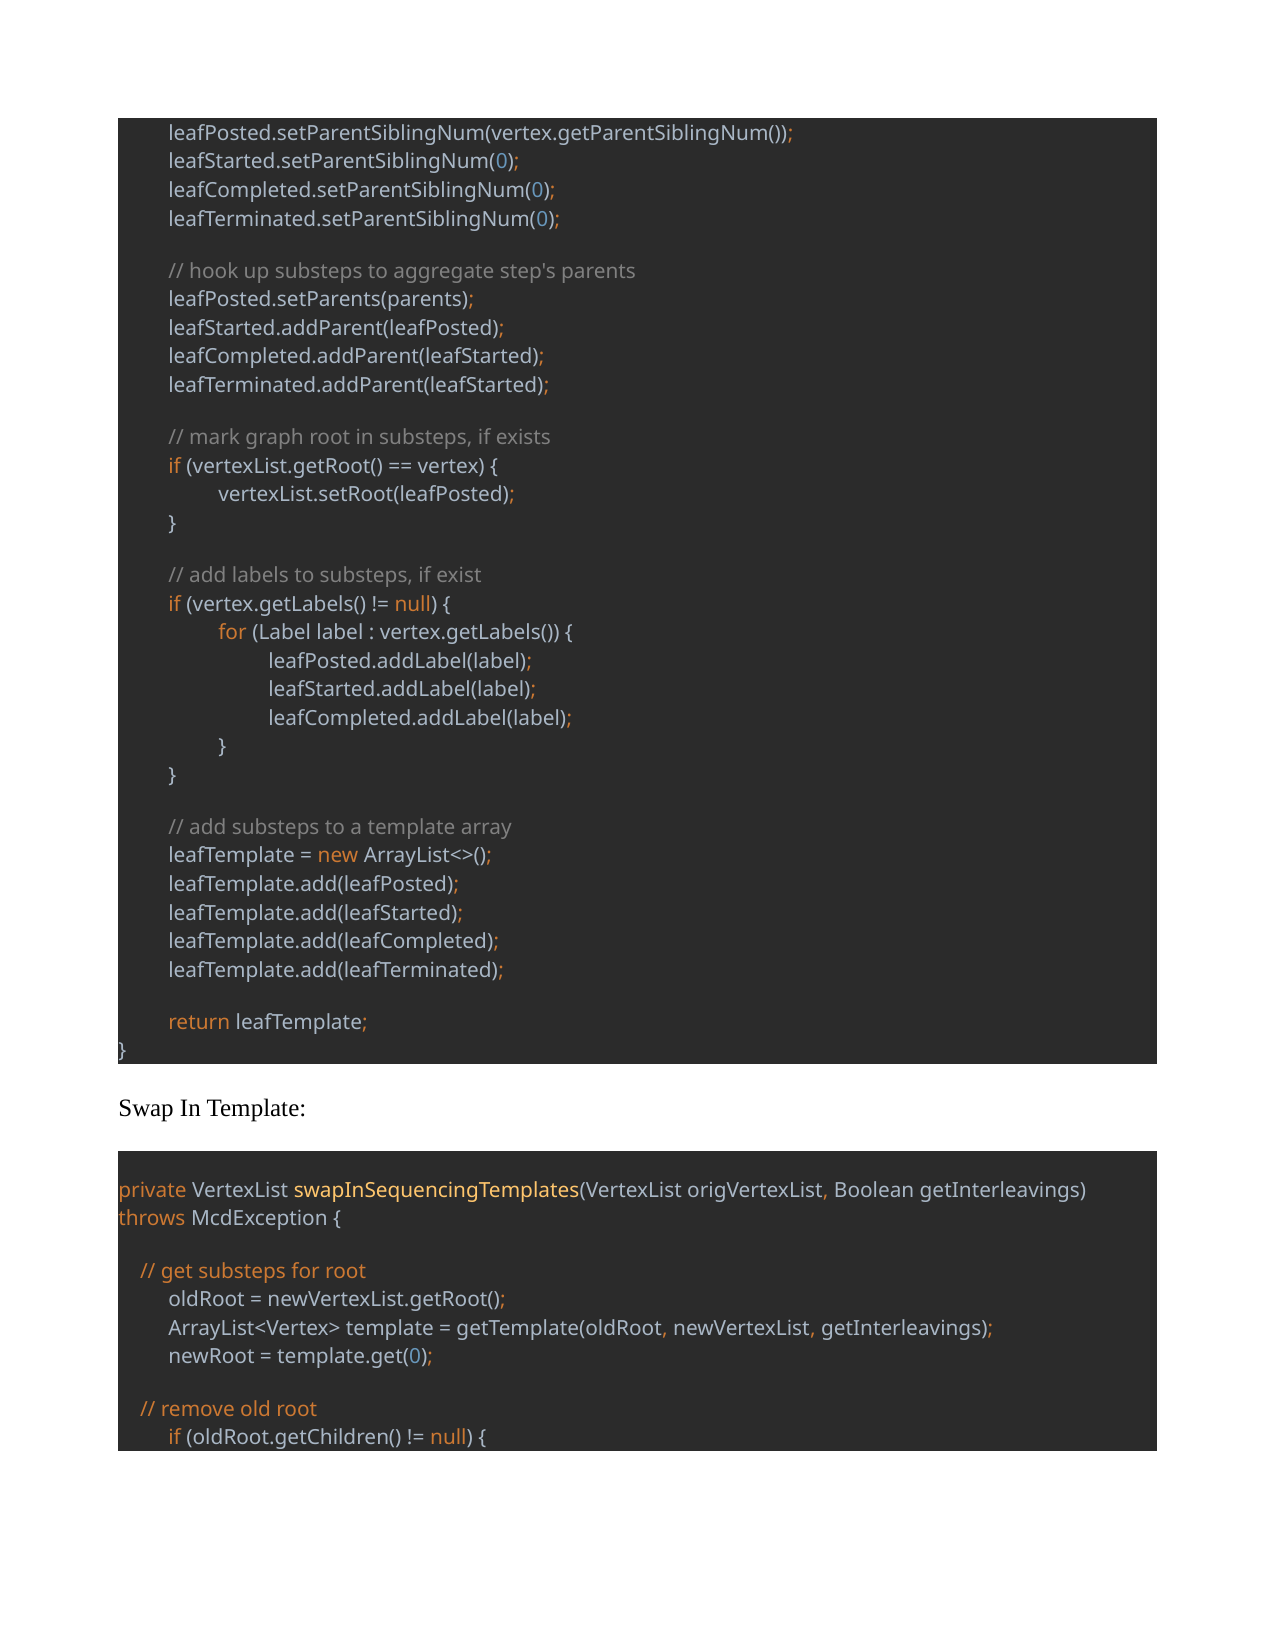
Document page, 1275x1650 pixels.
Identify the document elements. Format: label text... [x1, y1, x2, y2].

text if (vertexList.getRoot() == vertex) { [118, 451, 1157, 479]
text if (vertex.getLabels() != null) { [118, 589, 1157, 617]
text leafPosted.setParentSiblingNum(vertex.getParentSiblingNum()); [118, 118, 1157, 147]
text leafPosted.setParents(parents); [118, 284, 1157, 313]
text Swap In Template: [118, 1093, 1157, 1151]
text vertexList.setRoot(leafPosted); [118, 479, 1157, 508]
text leafStarted.addLabel(label); [118, 674, 1157, 703]
text leafStarted.addParent(leafPosted); [118, 313, 1157, 342]
text leafTemplate = new ArrayList<>(); [118, 841, 1157, 869]
text leafPosted.addLabel(label); [118, 646, 1157, 674]
text leafStarted.setParentSiblingNum(0); [118, 147, 1157, 175]
text // add labels to substeps, if exist [118, 560, 1157, 589]
text leafTemplate.add(leafTerminated); [118, 955, 1157, 983]
text leafTemplate.add(leafStarted); [118, 898, 1157, 926]
text // hook up substeps to aggregate step's parents [118, 256, 1157, 284]
text // remove old root [118, 1394, 1157, 1422]
text leafTerminated.setParentSiblingNum(0); [118, 204, 1157, 232]
text leafTemplate.add(leafPosted); [118, 869, 1157, 898]
text leafCompleted.addParent(leafStarted); [118, 342, 1157, 370]
text } [118, 508, 1157, 536]
text for (Label label : vertex.getLabels()) { [118, 617, 1157, 646]
text // add substeps to a template array [118, 812, 1157, 841]
text leafTerminated.addParent(leafStarted); [118, 370, 1157, 399]
text return leafTemplate; [118, 1007, 1157, 1036]
text oldRoot = newVertexList.getRoot(); [118, 1284, 1157, 1313]
text newRoot = template.get(0); [118, 1341, 1157, 1370]
text } [118, 760, 1157, 788]
text // get substeps for root [118, 1256, 1157, 1284]
text leafCompleted.setParentSiblingNum(0); [118, 175, 1157, 204]
text leafCompleted.addLabel(label); [118, 703, 1157, 731]
text ArrayList<Vertex> template = getTemplate(oldRoot, newVertexList, getInterleavings); [118, 1313, 1157, 1341]
text } [118, 731, 1157, 760]
text private VertexList swapInSequencingTemplates(VertexList origVertexList, Boolean getInterleavings) throws McdException { [118, 1175, 1157, 1232]
text } [118, 1036, 1157, 1064]
text leafTemplate.add(leafCompleted); [118, 926, 1157, 955]
text if (oldRoot.getChildren() != null) { [118, 1422, 1157, 1451]
text // mark graph root in substeps, if exists [118, 422, 1157, 451]
